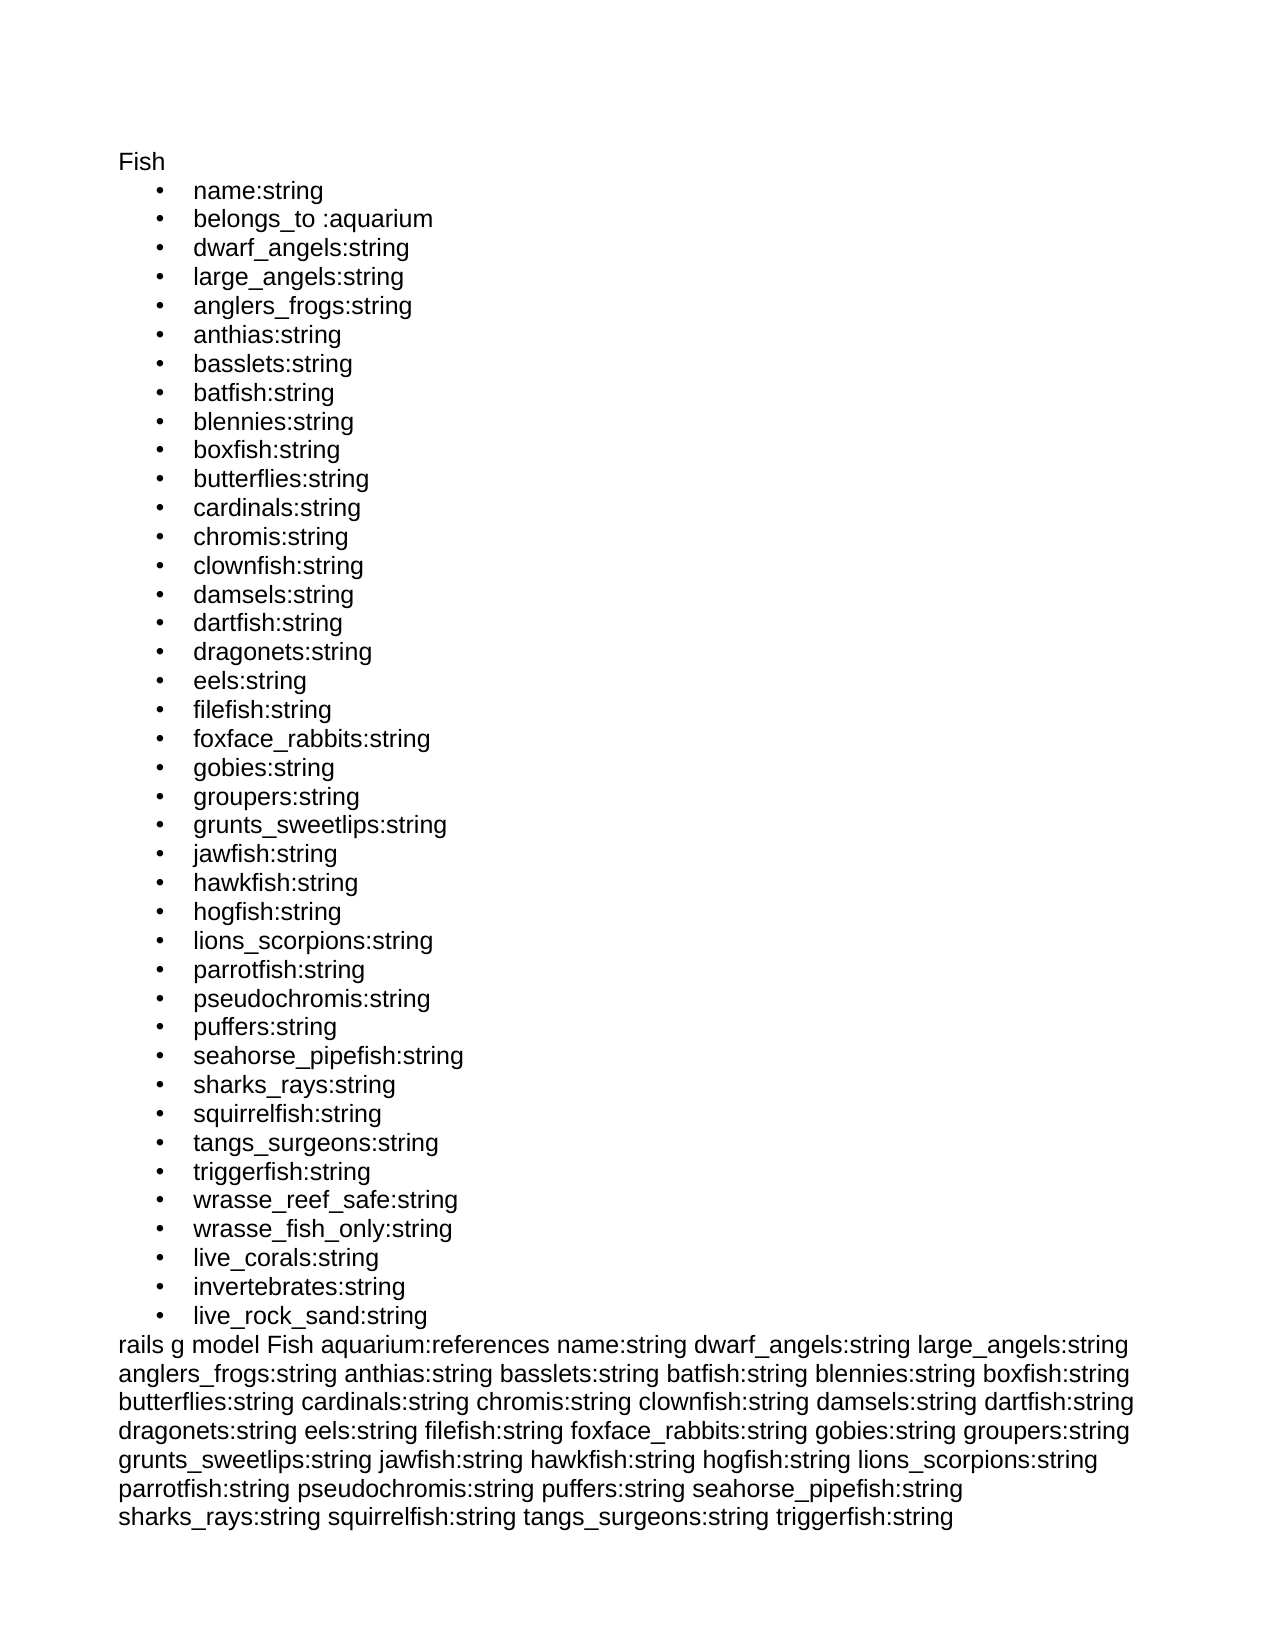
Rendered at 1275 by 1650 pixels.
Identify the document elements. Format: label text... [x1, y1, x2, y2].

text rails g model Fish aquarium:references name:string dwarf_angels:string large_angels:string anglers_frogs:string anthias:string basslets:string batfish:string blennies:string boxfish:string butterflies:string cardinals:string chromis:string clownfish:string damsels:string dartfish:string dragonets:string eels:string filefish:string foxface_rabbits:string gobies:string groupers:string grunts_sweetlips:string jawfish:string hawkfish:string hogfish:string lions_scorpions:string parrotfish:string pseudochromis:string puffers:string seahorse_pipefish:string sharks_rays:string squirrelfish:string tangs_surgeons:string triggerfish:string [118, 1330, 1157, 1531]
list hawkfish:string [156, 868, 1157, 897]
list lions_scorpions:string [156, 926, 1157, 955]
list foxface_rabbits:string [156, 724, 1157, 753]
list parrotfish:string [156, 955, 1157, 983]
list eels:string [156, 666, 1157, 695]
list dartfish:string [156, 608, 1157, 637]
list clownfish:string [156, 551, 1157, 579]
list butterflies:string [156, 464, 1157, 493]
list wrasse_reef_safe:string [156, 1186, 1157, 1214]
list filefish:string [156, 695, 1157, 724]
list blennies:string [156, 406, 1157, 435]
list wrasse_fish_only:string [156, 1214, 1157, 1243]
list hogfish:string [156, 897, 1157, 926]
list anthias:string [156, 320, 1157, 349]
list basslets:string [156, 349, 1157, 378]
list dwarf_angels:string [156, 233, 1157, 262]
list name:string [156, 176, 1157, 204]
list triggerfish:string [156, 1157, 1157, 1186]
list puffers:string [156, 1012, 1157, 1041]
list gobies:string [156, 753, 1157, 782]
list invertebrates:string [156, 1272, 1157, 1301]
list tangs_surgeons:string [156, 1128, 1157, 1157]
text Fish [118, 147, 1157, 176]
list seahorse_pipefish:string [156, 1041, 1157, 1070]
list belongs_to :aquarium [156, 204, 1157, 233]
list grunts_sweetlips:string [156, 810, 1157, 839]
list live_rock_sand:string [156, 1301, 1157, 1330]
list sharks_rays:string [156, 1070, 1157, 1099]
list batfish:string [156, 378, 1157, 406]
list damsels:string [156, 579, 1157, 608]
list live_corals:string [156, 1243, 1157, 1272]
list cardinals:string [156, 493, 1157, 522]
list chromis:string [156, 522, 1157, 551]
list large_angels:string [156, 262, 1157, 291]
list pseudochromis:string [156, 983, 1157, 1012]
list dragonets:string [156, 637, 1157, 666]
list boxfish:string [156, 435, 1157, 464]
list anglers_frogs:string [156, 291, 1157, 320]
list jawfish:string [156, 839, 1157, 868]
list squirrelfish:string [156, 1099, 1157, 1128]
list groupers:string [156, 782, 1157, 810]
